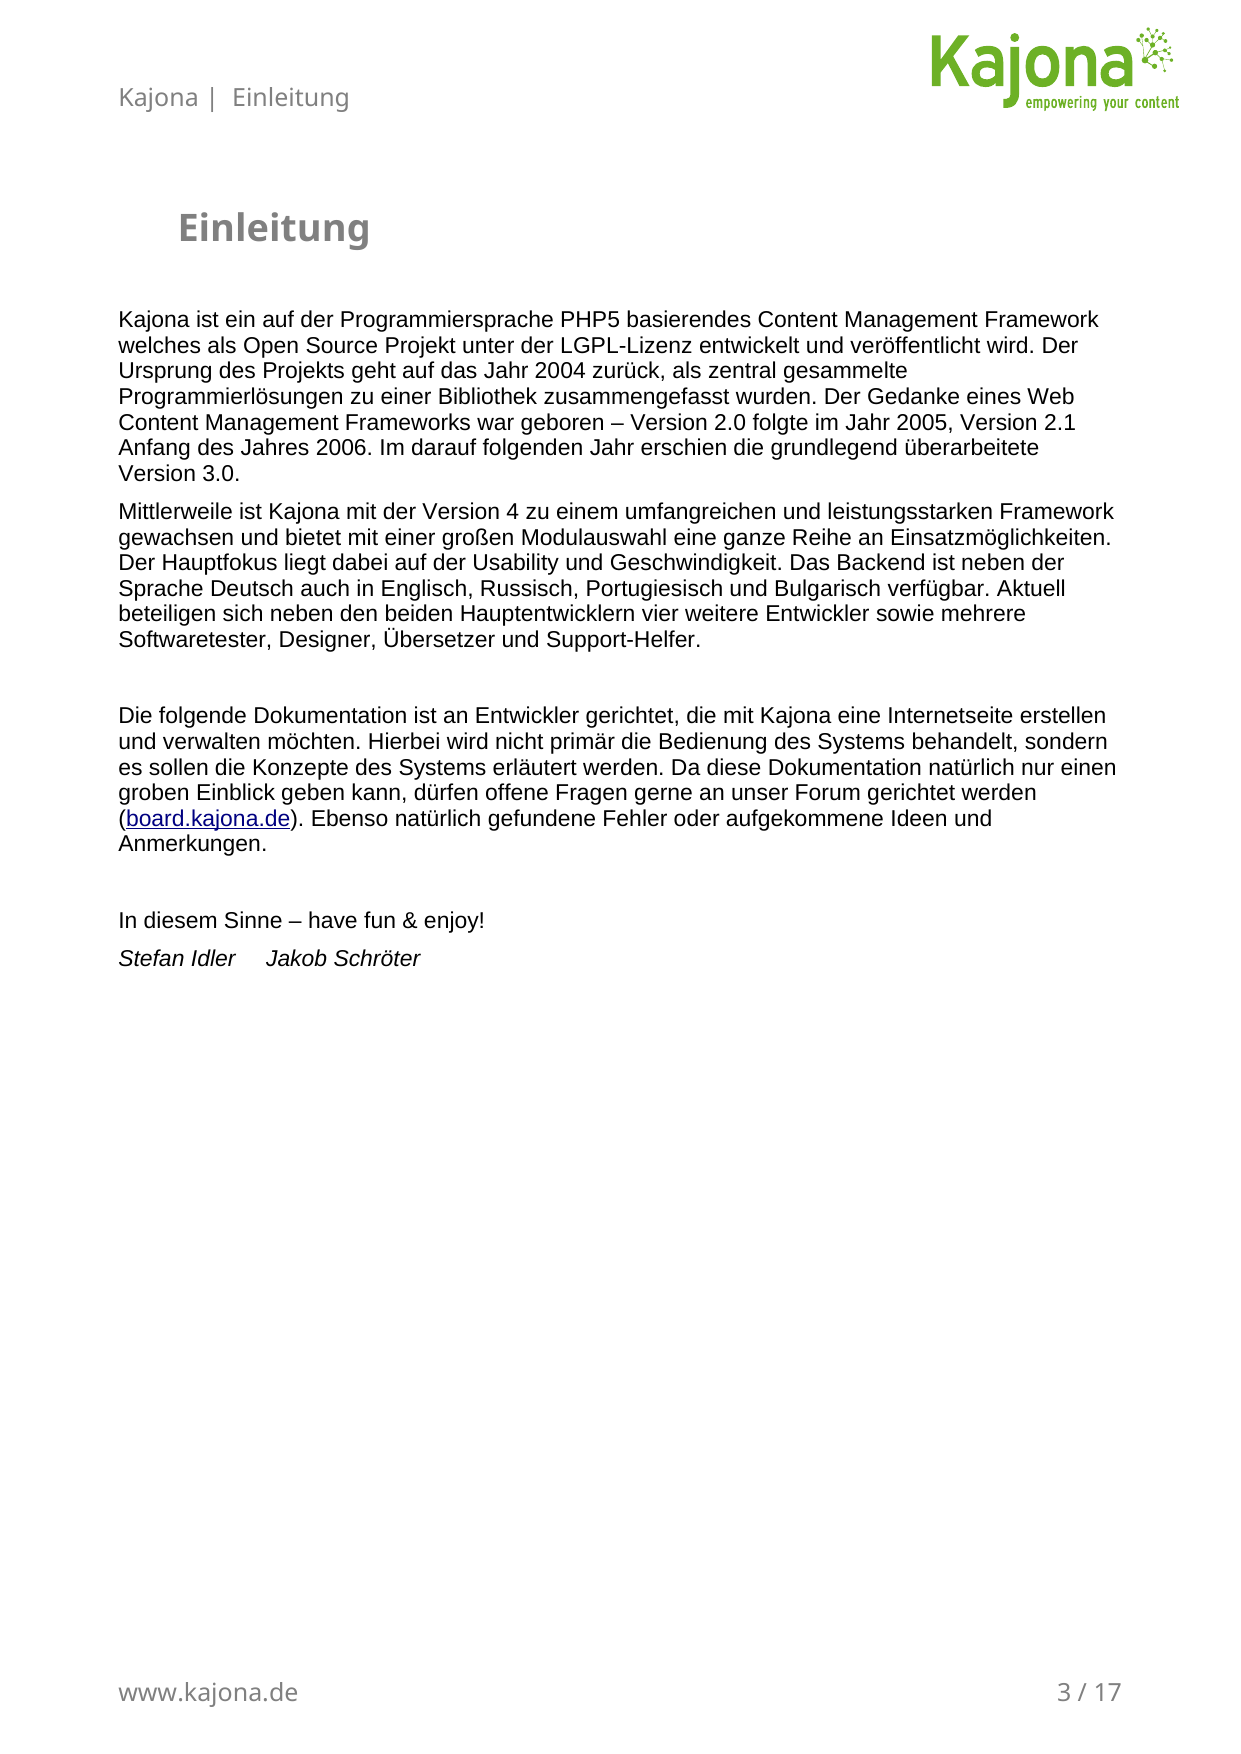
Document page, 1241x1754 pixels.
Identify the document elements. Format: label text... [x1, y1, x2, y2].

subtitle Einleitung [118, 201, 1122, 253]
text In diesem Sinne – have fun & enjoy! [118, 907, 1122, 933]
text Die folgende Dokumentation ist an Entwickler gerichtet, die mit Kajona eine Internetseite erstellen und verwalten möchten. Hierbei wird nicht primär die Bedienung des Systems behandelt, sondern es sollen die Konzepte des Systems erläutert werden. Da diese Dokumentation natürlich nur einen groben Einblick geben kann, dürfen offene Fragen gerne an unser Forum gerichtet werden (board.kajona.de). Ebenso natürlich gefundene Fehler oder aufgekommene Ideen und Anmerkungen. [118, 703, 1122, 857]
text Kajona ist ein auf der Programmiersprache PHP5 basierendes Content Management Framework welches als Open Source Projekt unter der LGPL-Lizenz entwickelt und veröffentlicht wird. Der Ursprung des Projekts geht auf das Jahr 2004 zurück, als zentral gesammelte Programmierlösungen zu einer Bibliothek zusammengefasst wurden. Der Gedanke eines Web Content Management Frameworks war geboren – Version 2.0 folgte im Jahr 2005, Version 2.1 Anfang des Jahres 2006. Im darauf folgenden Jahr erschien die grundlegend überarbeitete Version 3.0. [118, 307, 1122, 486]
text Mittlerweile ist Kajona mit der Version 4 zu einem umfangreichen und leistungsstarken Framework gewachsen und bietet mit einer großen Modulauswahl eine ganze Reihe an Einsatzmöglichkeiten. Der Hauptfokus liegt dabei auf der Usability und Geschwindigkeit. Das Backend ist neben der Sprache Deutsch auch in Englisch, Russisch, Portugiesisch und Bulgarisch verfügbar. Aktuell beteiligen sich neben den beiden Hauptentwicklern vier weitere Entwickler sowie mehrere Softwaretester, Designer, Übersetzer und Support-Helfer. [118, 499, 1122, 652]
text Stefan Idler Jakob Schröter [118, 946, 1122, 971]
